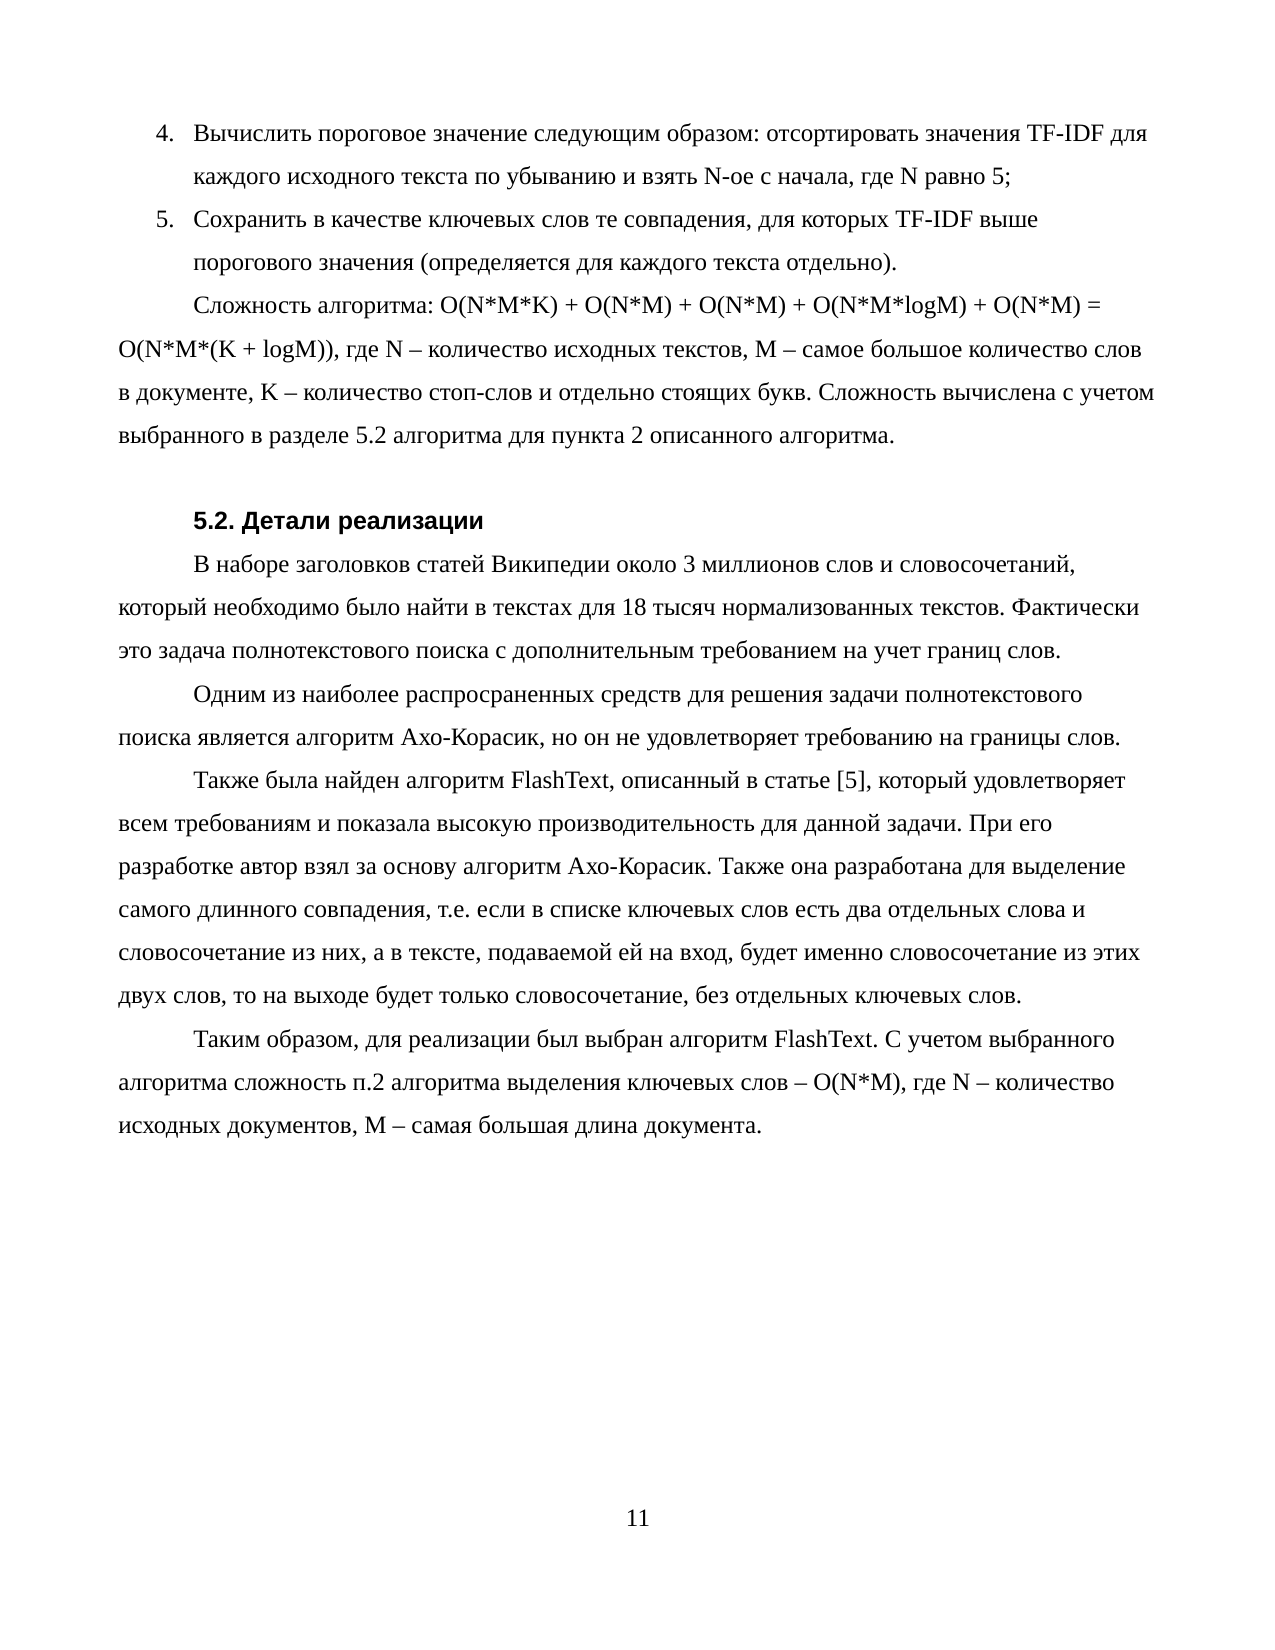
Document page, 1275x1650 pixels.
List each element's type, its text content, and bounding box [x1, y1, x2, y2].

text Одним из наиболее распросраненных средств для решения задачи полнотекстового поиска является алгоритм Ахо-Корасик, но он не удовлетворяет требованию на границы слов. [118, 679, 1157, 751]
text Сложность алгоритма: O(N*M*K) + O(N*M) + O(N*M) + O(N*M*logM) + O(N*M) = O(N*M*(K + logM)), где N – количество исходных текстов, M – самое большое количество слов в документе, K – количество стоп-слов и отдельно стоящих букв. Сложность вычислена с учетом выбранного в разделе 5.2 алгоритма для пункта 2 описанного алгоритма. [118, 291, 1157, 449]
text Также была найден алгоритм FlashText, описанный в статье [5], который удовлетворяет всем требованиям и показала высокую производительность для данной задачи. При его разработке автор взял за основу алгоритм Ахо-Корасик. Также она разработана для выделение самого длинного совпадения, т.е. если в списке ключевых слов есть два отдельных слова и словосочетание из них, а в тексте, подаваемой ей на вход, будет именно словосочетание из этих двух слов, то на выходе будет только словосочетание, без отдельных ключевых слов. [118, 765, 1157, 1009]
text Таким образом, для реализации был выбран алгоритм FlashText. С учетом выбранного алгоритма сложность п.2 алгоритма выделения ключевых слов – O(N*M), где N – количество исходных документов, M – самая большая длина документа. [118, 1024, 1157, 1139]
text В наборе заголовков статей Википедии около 3 миллионов слов и словосочетаний, который необходимо было найти в текстах для 18 тысяч нормализованных текстов. Фактически это задача полнотекстового поиска с дополнительным требованием на учет границ слов. [118, 549, 1157, 664]
list Сохранить в качестве ключевых слов те совпадения, для которых TF-IDF выше порогового значения (определяется для каждого текста отдельно). [156, 204, 1157, 276]
subtitle 5.2. Детали реализации [118, 506, 1157, 535]
list Вычислить пороговое значение следующим образом: отсортировать значения TF-IDF для каждого исходного текста по убыванию и взять N-ое с начала, где N равно 5; [156, 118, 1157, 190]
